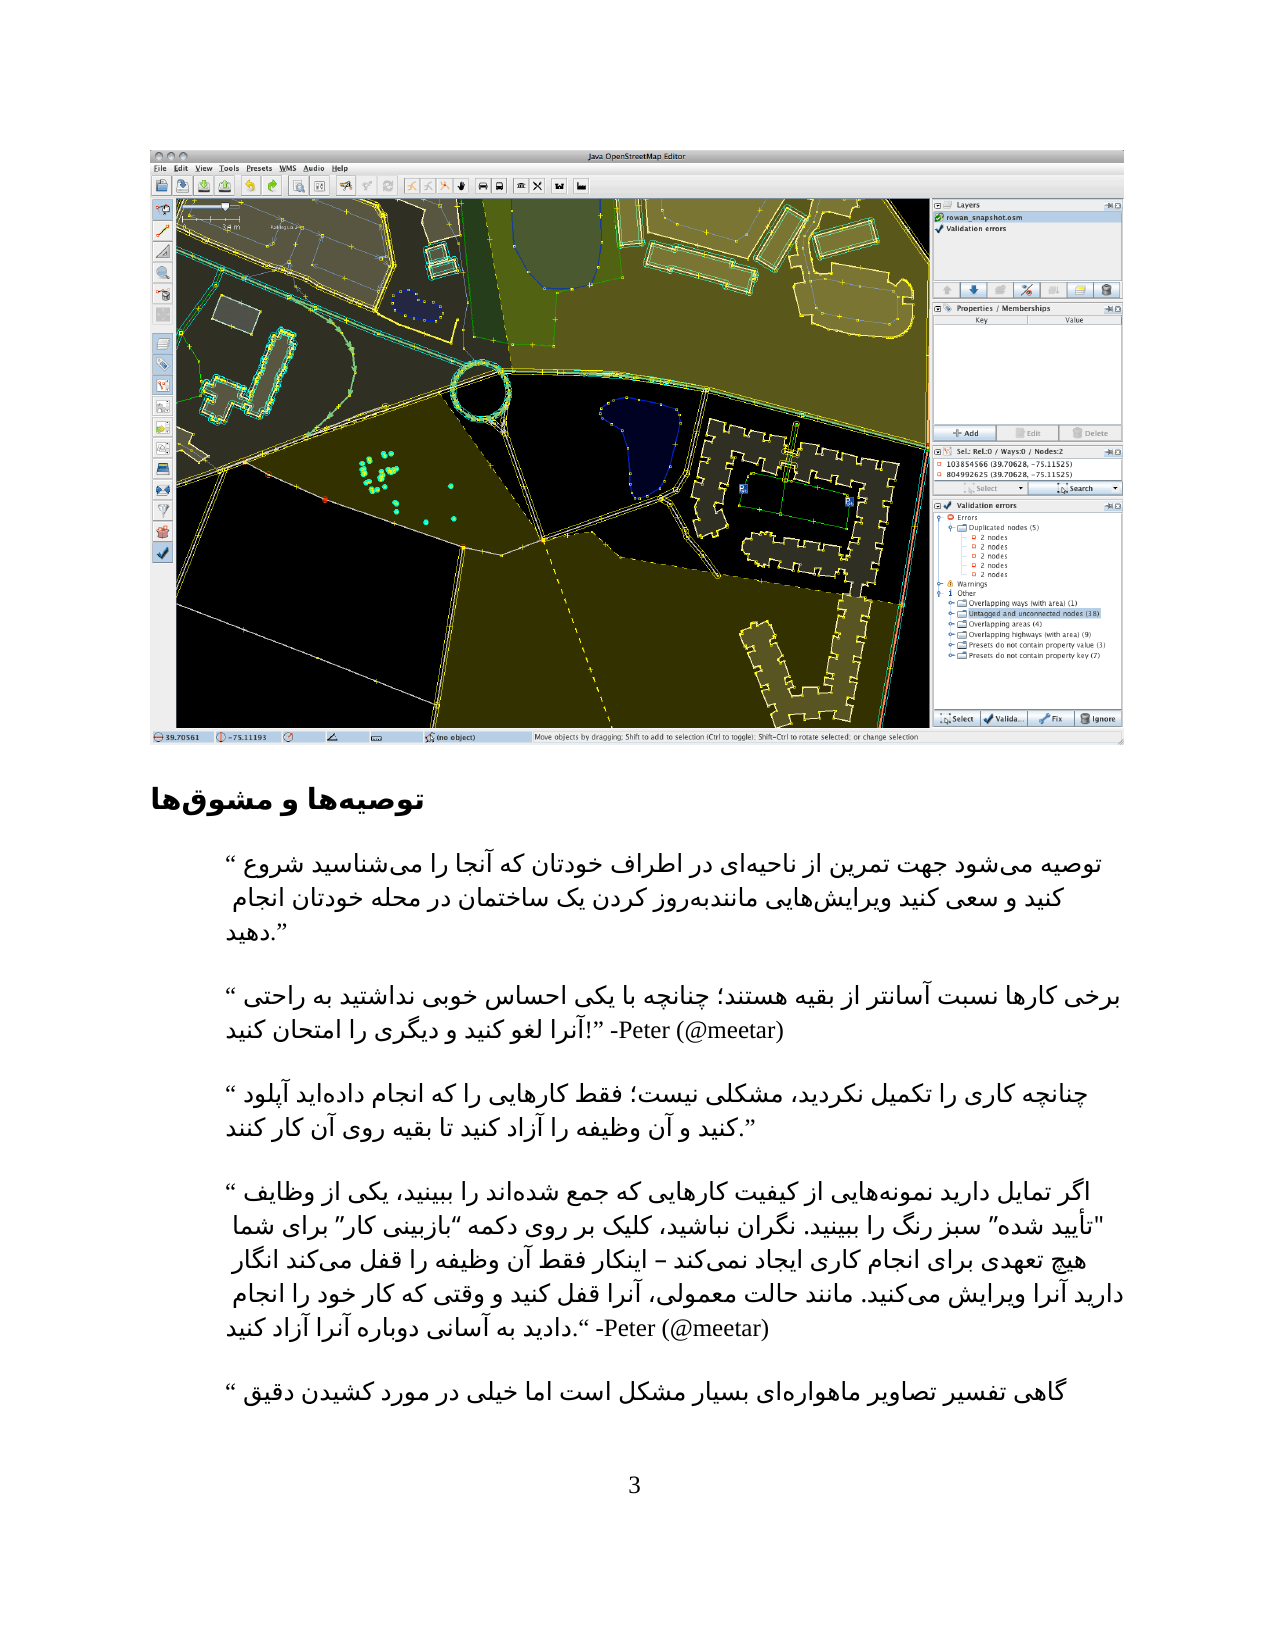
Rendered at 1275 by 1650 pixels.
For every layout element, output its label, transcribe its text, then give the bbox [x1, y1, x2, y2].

text “گاهی تفسیر تصاویر ماهواره‌ای بسیار مشکل است اما خیلی در مورد کشیدن دقیق خطوط و شکلها نگران نباشید – کار شما توسط دیگران بازبینی می‌شود و به مرور زمان بهبود می‌یابد. و به یاد داشته باشید این مناطق، مناطق بحران‌زده هستند – این نقشه‌ها توسط کسانی که عجله دارند و در معرض خطر یا در شرایط بی برقی هستند خوانده می‌شوند. در غرب آفریقا، حتی یک خط نامنظم روی نقشه هم چراغ امیدی به شمار می‌رود. در غزه، خیلی از ساختمانهایی که قبلاً کشیده شده‌اند، تخریب شده‌اند اما حقیقت وجودی آنرا ما ثبت میکنیم.دقت خوب است، اما همه چیز نیست.” [225, 1374, 1125, 1408]
picture [150, 150, 1124, 745]
subtitle توصیه‌ها و مشوق‌ها [150, 778, 1125, 818]
text “چنانچه کاری را تکمیل نکردید، مشکلی نیست؛ فقط کارهایی را که انجام داده‌اید آپلود کنید و آن وظیفه را آزاد کنید تا بقیه روی آن کار کنند.” [225, 1076, 1125, 1144]
text “توصیه می‌شود جهت تمرین از ناحیه‌ای در اطراف خودتان که آنجا را می‌شناسید شروع کنید و سعی کنید ویرایش‌هایی مانندبه‌روز کردن یک ساختمان در محله خودتان انجام دهید.” [225, 845, 1125, 947]
text “اگر تمایل دارید نمونه‌هایی از کیفیت کارهایی که جمع شده‌اند را ببینید، یکی از وظایف "تأیید شده” سبز رنگ را ببینید. نگران نباشید، کلیک بر روی دکمه “بازبینی کار” برای شما هیچ تعهدی برای انجام کاری ایجاد نمی‌کند – اینکار فقط آن وظیفه را قفل می‌کند انگار دارید آنرا ویرایش می‌کنید. مانند حالت معمولی، آنرا قفل کنید و وقتی که کار خود را انجام دادید به آسانی دوباره آنرا آزاد کنید.“ -Peter (@meetar) [225, 1174, 1125, 1344]
text “برخی کارها نسبت آسانتر از بقیه هستند؛ چنانچه با یکی احساس خوبی نداشتید به راحتی آنرا لغو کنید و دیگری را امتحان کنید!” -Peter (@meetar) [225, 977, 1125, 1046]
